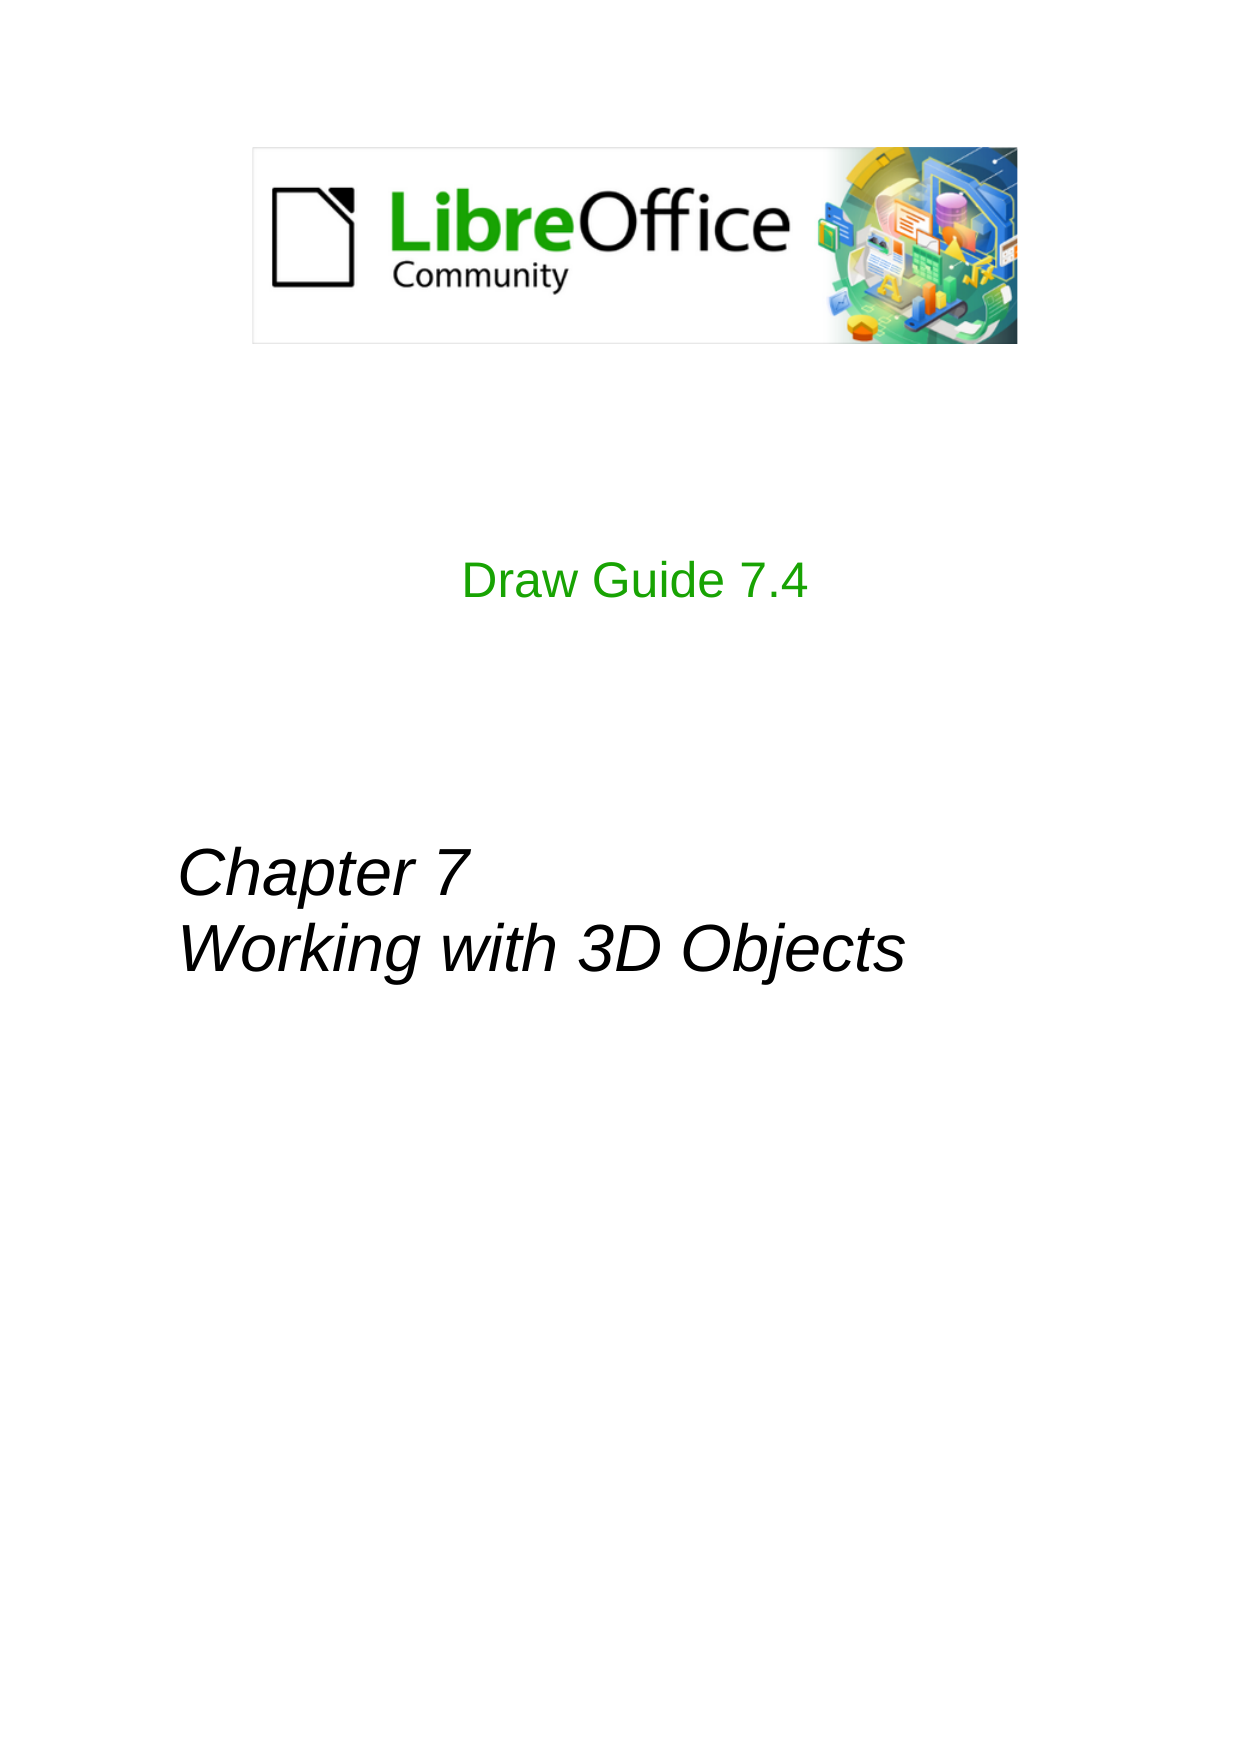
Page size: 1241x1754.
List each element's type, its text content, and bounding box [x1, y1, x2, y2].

picture [252, 147, 1018, 344]
text Draw Guide 7.4 [177, 550, 1093, 608]
title Chapter 7 Working with 3D Objects [177, 833, 1093, 986]
